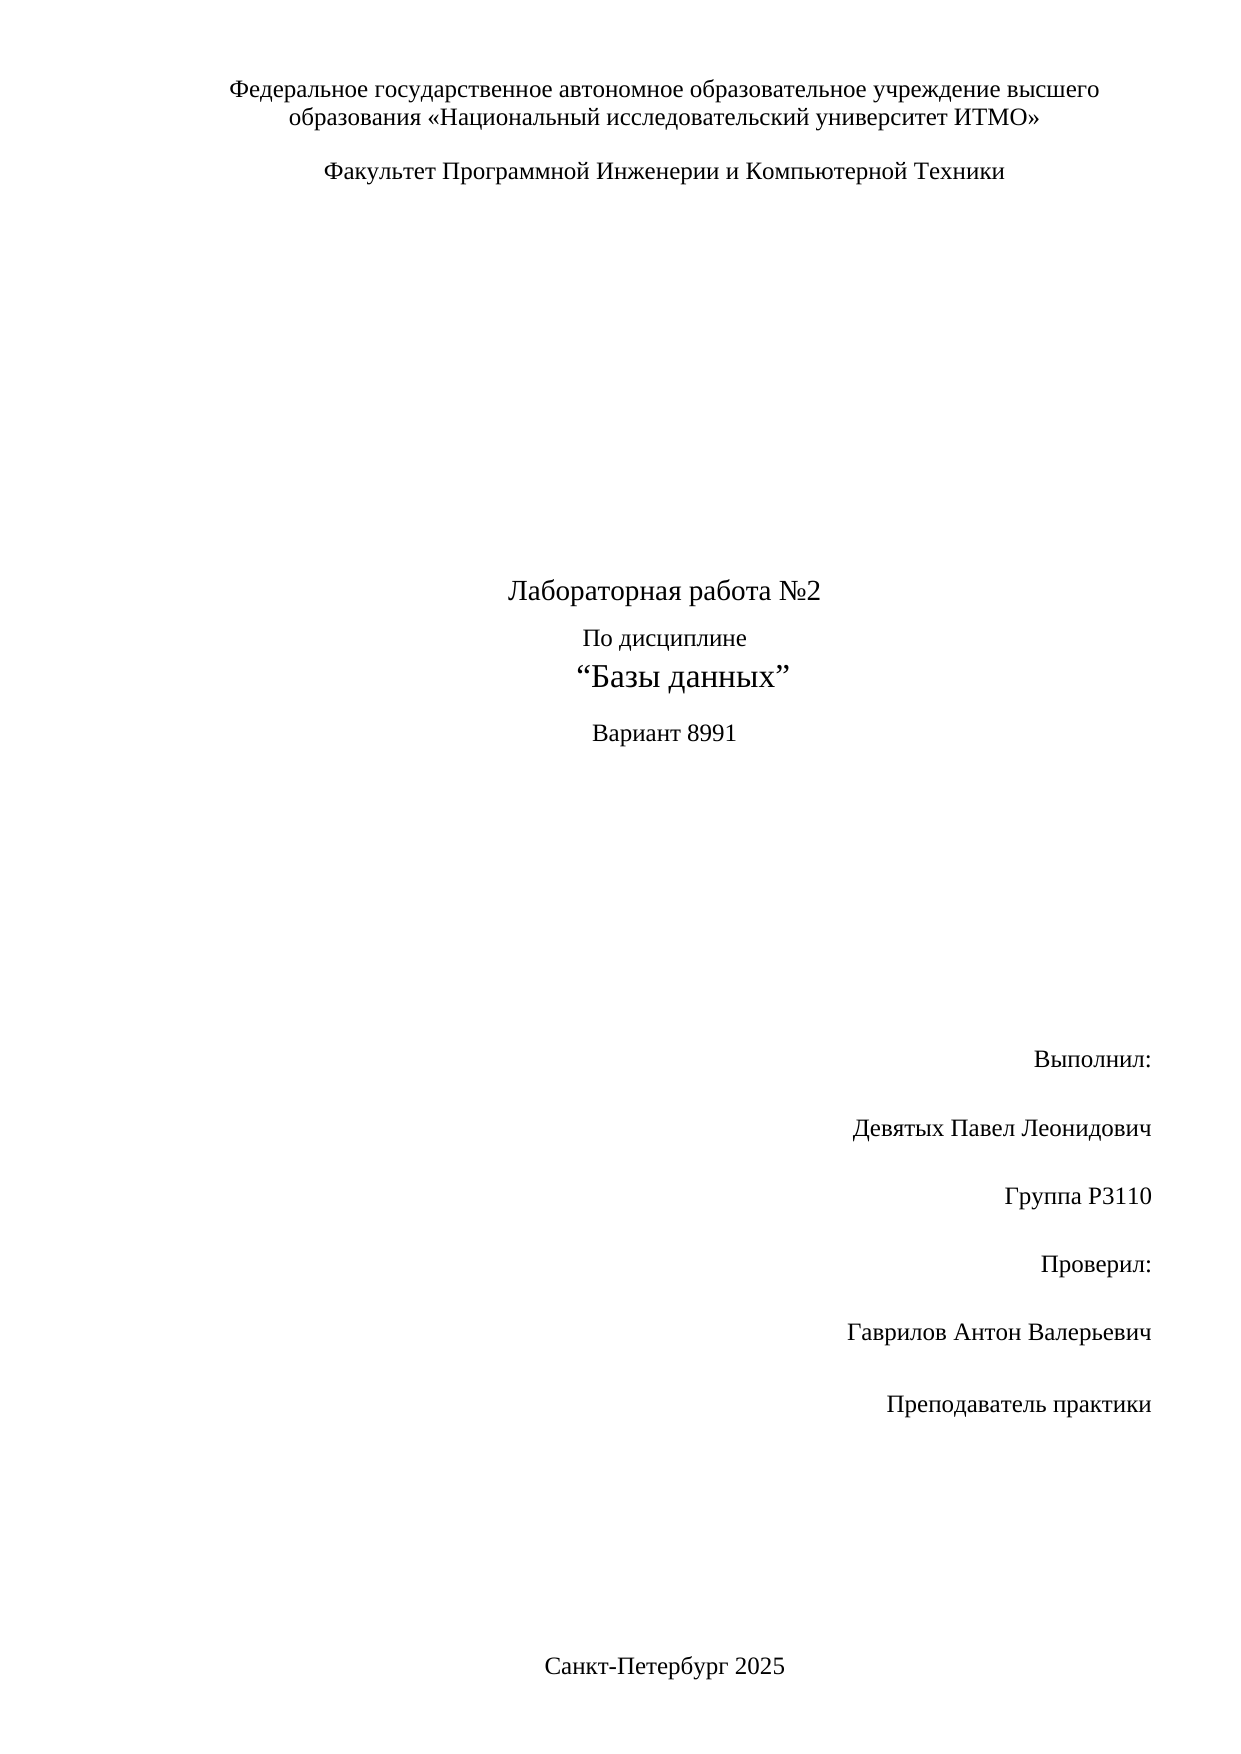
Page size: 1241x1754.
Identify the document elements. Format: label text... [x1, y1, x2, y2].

text По дисциплине [177, 623, 1152, 652]
text Выполнил: [177, 1044, 1152, 1073]
text Вариант 8991 [177, 718, 1152, 746]
text Факультет Программной Инженерии и Компьютерной Техники [177, 156, 1152, 185]
text Проверил: [177, 1249, 1152, 1278]
text Гаврилов Антон Валерьевич [177, 1317, 1152, 1346]
text Группа P3110 [177, 1181, 1152, 1209]
text “Базы данных” [214, 667, 1152, 693]
text Девятых Павел Леонидович [177, 1113, 1152, 1141]
text Лабораторная работа №2 [177, 573, 1152, 607]
text Преподаватель практики [177, 1389, 1152, 1418]
